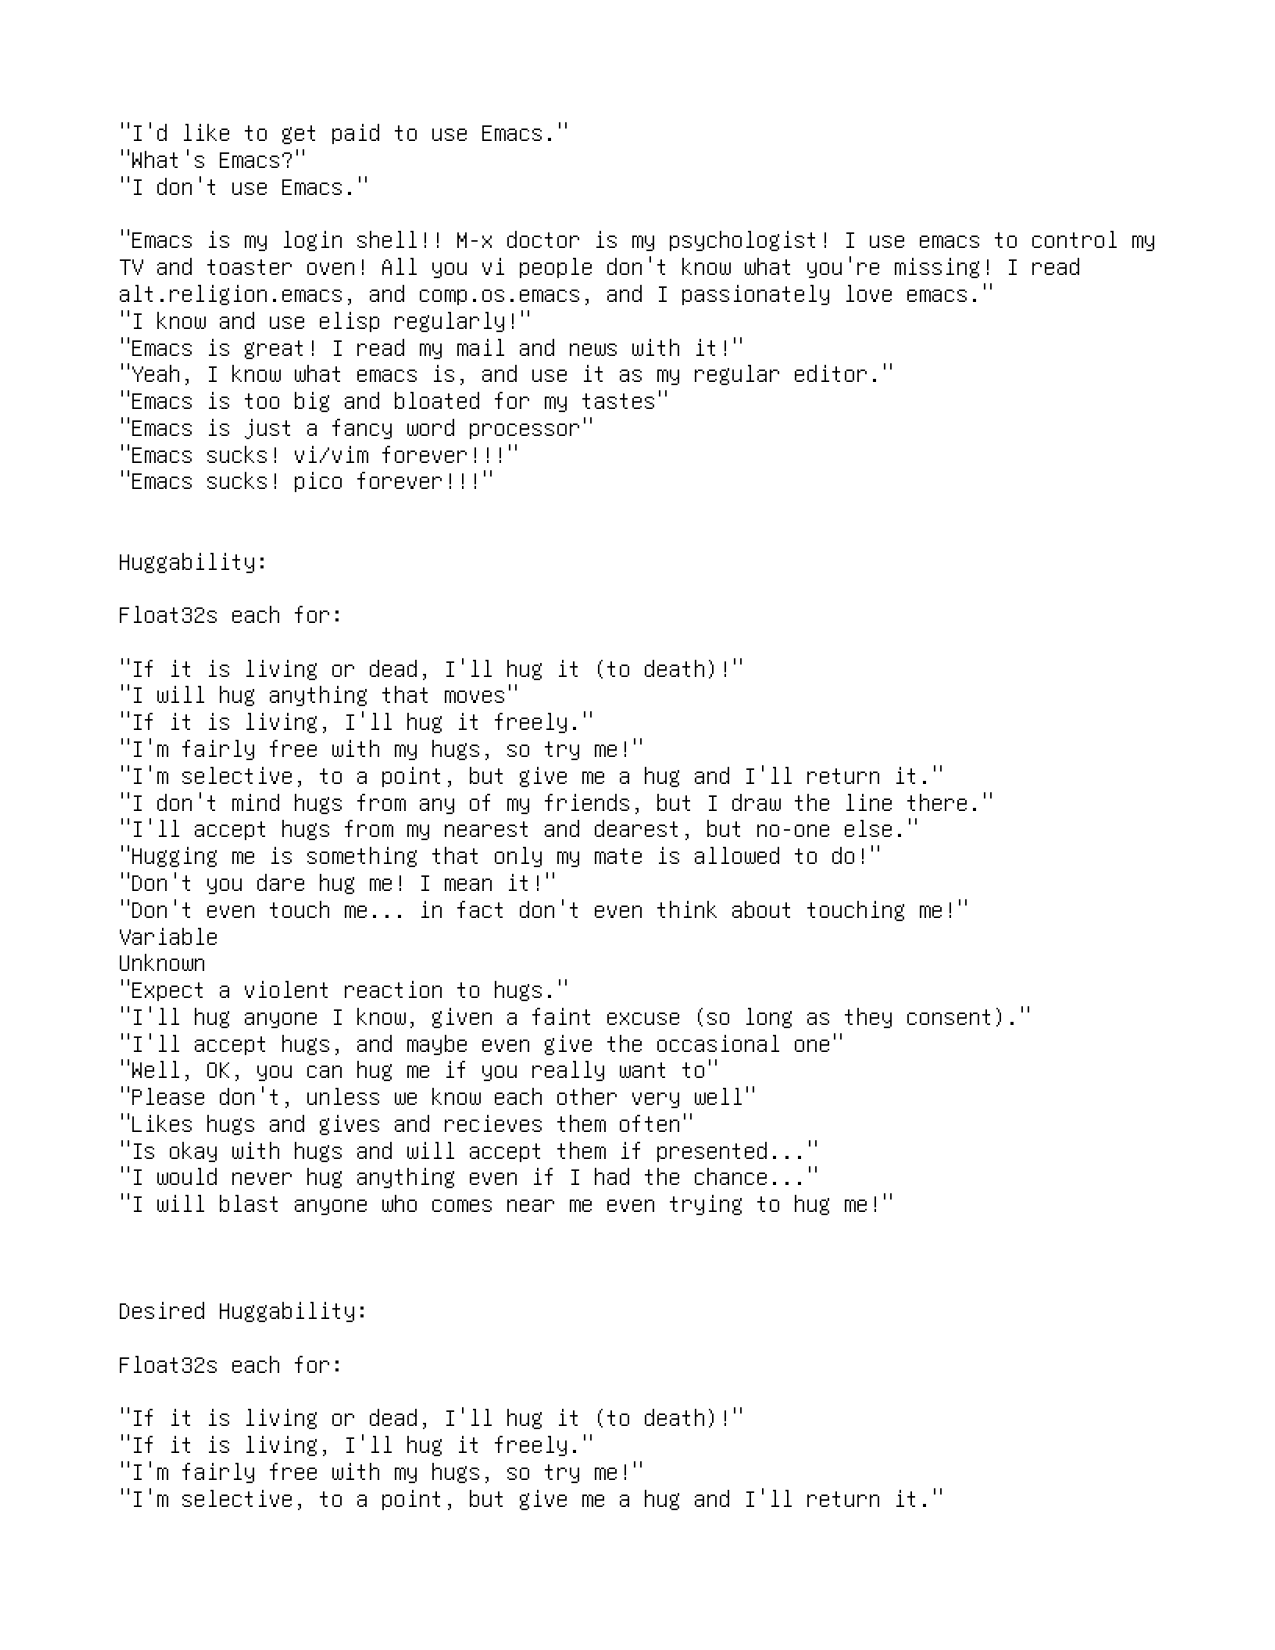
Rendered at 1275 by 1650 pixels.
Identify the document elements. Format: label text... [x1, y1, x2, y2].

text "Yeah, I know what emacs is, and use it as my regular editor." [118, 359, 1157, 386]
text "I would never hug anything even if I had the chance..." [118, 1162, 1157, 1189]
text "What's Emacs?" [118, 145, 1157, 172]
text "Emacs sucks! vi/vim forever!!!" [118, 439, 1157, 466]
text "Likes hugs and gives and recieves them often" [118, 1109, 1157, 1135]
text "I don't mind hugs from any of my friends, but I draw the line there." [118, 787, 1157, 814]
text Desired Huggability: [118, 1296, 1157, 1323]
text "Expect a violent reaction to hugs." [118, 975, 1157, 1002]
text "I know and use elisp regularly!" [118, 306, 1157, 332]
text "If it is living or dead, I'll hug it (to death)!" [118, 1403, 1157, 1430]
text "I'm selective, to a point, but give me a hug and I'll return it." [118, 1483, 1157, 1510]
text "Emacs is just a fancy word processor" [118, 413, 1157, 439]
text Float32s each for: [118, 600, 1157, 627]
text Float32s each for: [118, 1349, 1157, 1376]
text "If it is living or dead, I'll hug it (to death)!" [118, 653, 1157, 680]
text "Emacs is too big and bloated for my tastes" [118, 386, 1157, 413]
text "Is okay with hugs and will accept them if presented..." [118, 1135, 1157, 1162]
text "Emacs sucks! pico forever!!!" [118, 466, 1157, 493]
text "Well, OK, you can hug me if you really want to" [118, 1055, 1157, 1082]
text "If it is living, I'll hug it freely." [118, 707, 1157, 734]
text "Don't even touch me... in fact don't even think about touching me!" [118, 894, 1157, 921]
text "I'm selective, to a point, but give me a hug and I'll return it." [118, 761, 1157, 787]
text Huggability: [118, 546, 1157, 573]
text Variable [118, 921, 1157, 948]
text "I will blast anyone who comes near me even trying to hug me!" [118, 1189, 1157, 1216]
text "I'm fairly free with my hugs, so try me!" [118, 1457, 1157, 1483]
text "Please don't, unless we know each other very well" [118, 1082, 1157, 1109]
text "If it is living, I'll hug it freely." [118, 1430, 1157, 1457]
text "I don't use Emacs." [118, 172, 1157, 198]
text "Hugging me is something that only my mate is allowed to do!" [118, 841, 1157, 868]
text Unknown [118, 948, 1157, 975]
text "Don't you dare hug me! I mean it!" [118, 868, 1157, 894]
text "Emacs is my login shell!! M-x doctor is my psychologist! I use emacs to control my TV and toaster oven! All you vi people don't know what you're missing! I read alt.religion.emacs, and comp.os.emacs, and I passionately love emacs." [118, 225, 1157, 306]
text "I'd like to get paid to use Emacs." [118, 118, 1157, 145]
text "I'm fairly free with my hugs, so try me!" [118, 734, 1157, 761]
text "I'll accept hugs, and maybe even give the occasional one" [118, 1028, 1157, 1055]
text "I'll hug anyone I know, given a faint excuse (so long as they consent)." [118, 1002, 1157, 1028]
text "I'll accept hugs from my nearest and dearest, but no-one else." [118, 814, 1157, 841]
text "I will hug anything that moves" [118, 680, 1157, 707]
text "Emacs is great! I read my mail and news with it!" [118, 332, 1157, 359]
